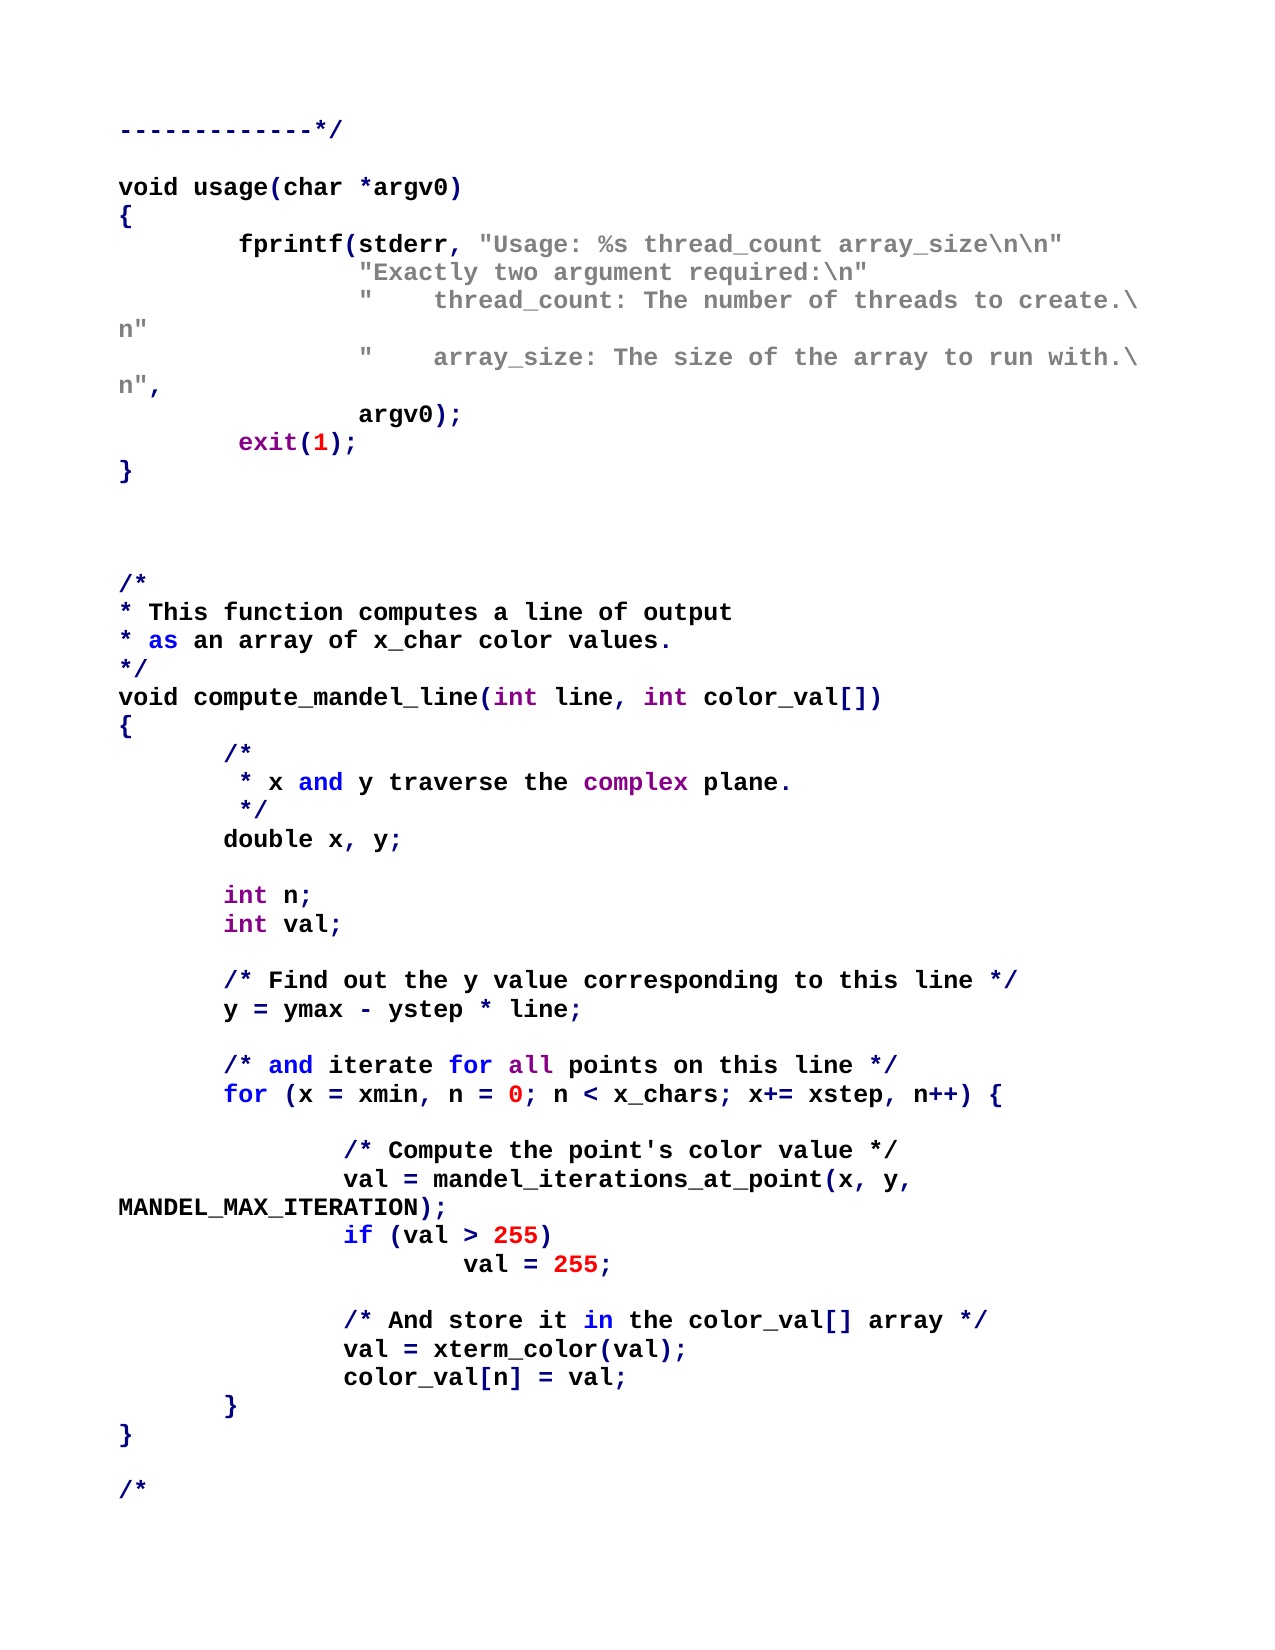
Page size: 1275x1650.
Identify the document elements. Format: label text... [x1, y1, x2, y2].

text color_val[n] = val; [118, 1365, 1157, 1393]
text " array_size: The size of the array to run with.\n", [118, 345, 1157, 401]
text int n; [118, 883, 1157, 911]
text y = ymax - ystep * line; [118, 996, 1157, 1025]
text */ [118, 118, 1157, 146]
text void usage(char *argv0) [118, 175, 1157, 203]
text /* [118, 1478, 1157, 1506]
text /* [118, 741, 1157, 770]
text val = mandel_iterations_at_point(x, y, MANDEL_MAX_ITERATION); [118, 1166, 1157, 1223]
text val = xterm_color(val); [118, 1336, 1157, 1365]
text * This function computes a line of output [118, 600, 1157, 628]
text /* [118, 571, 1157, 600]
text } [118, 1393, 1157, 1421]
text exit(1); [118, 430, 1157, 458]
text /* Compute the point's color value */ [118, 1138, 1157, 1166]
text void compute_mandel_line(int line, int color_val[]) [118, 685, 1157, 713]
text for (x = xmin, n = 0; n < x_chars; x+= xstep, n++) { [118, 1081, 1157, 1110]
text argv0); [118, 401, 1157, 430]
text /* And store it in the color_val[] array */ [118, 1308, 1157, 1336]
text fprintf(stderr, "Usage: %s thread_count array_size\n\n" [118, 231, 1157, 260]
text { [118, 203, 1157, 231]
text * as an array of x_char color values. [118, 628, 1157, 656]
text /* and iterate for all points on this line */ [118, 1053, 1157, 1081]
text /* Find out the y value corresponding to this line */ [118, 968, 1157, 996]
text "Exactly two argument required:\n" [118, 260, 1157, 288]
text if (val > 255) [118, 1223, 1157, 1251]
text * x and y traverse the complex plane. [118, 770, 1157, 798]
text double x, y; [118, 826, 1157, 855]
text val = 255; [118, 1251, 1157, 1280]
text } [118, 1421, 1157, 1450]
text " thread_count: The number of threads to create.\n" [118, 288, 1157, 345]
text } [118, 458, 1157, 486]
text int val; [118, 911, 1157, 940]
text */ [118, 798, 1157, 826]
text */ [118, 656, 1157, 685]
text { [118, 713, 1157, 741]
